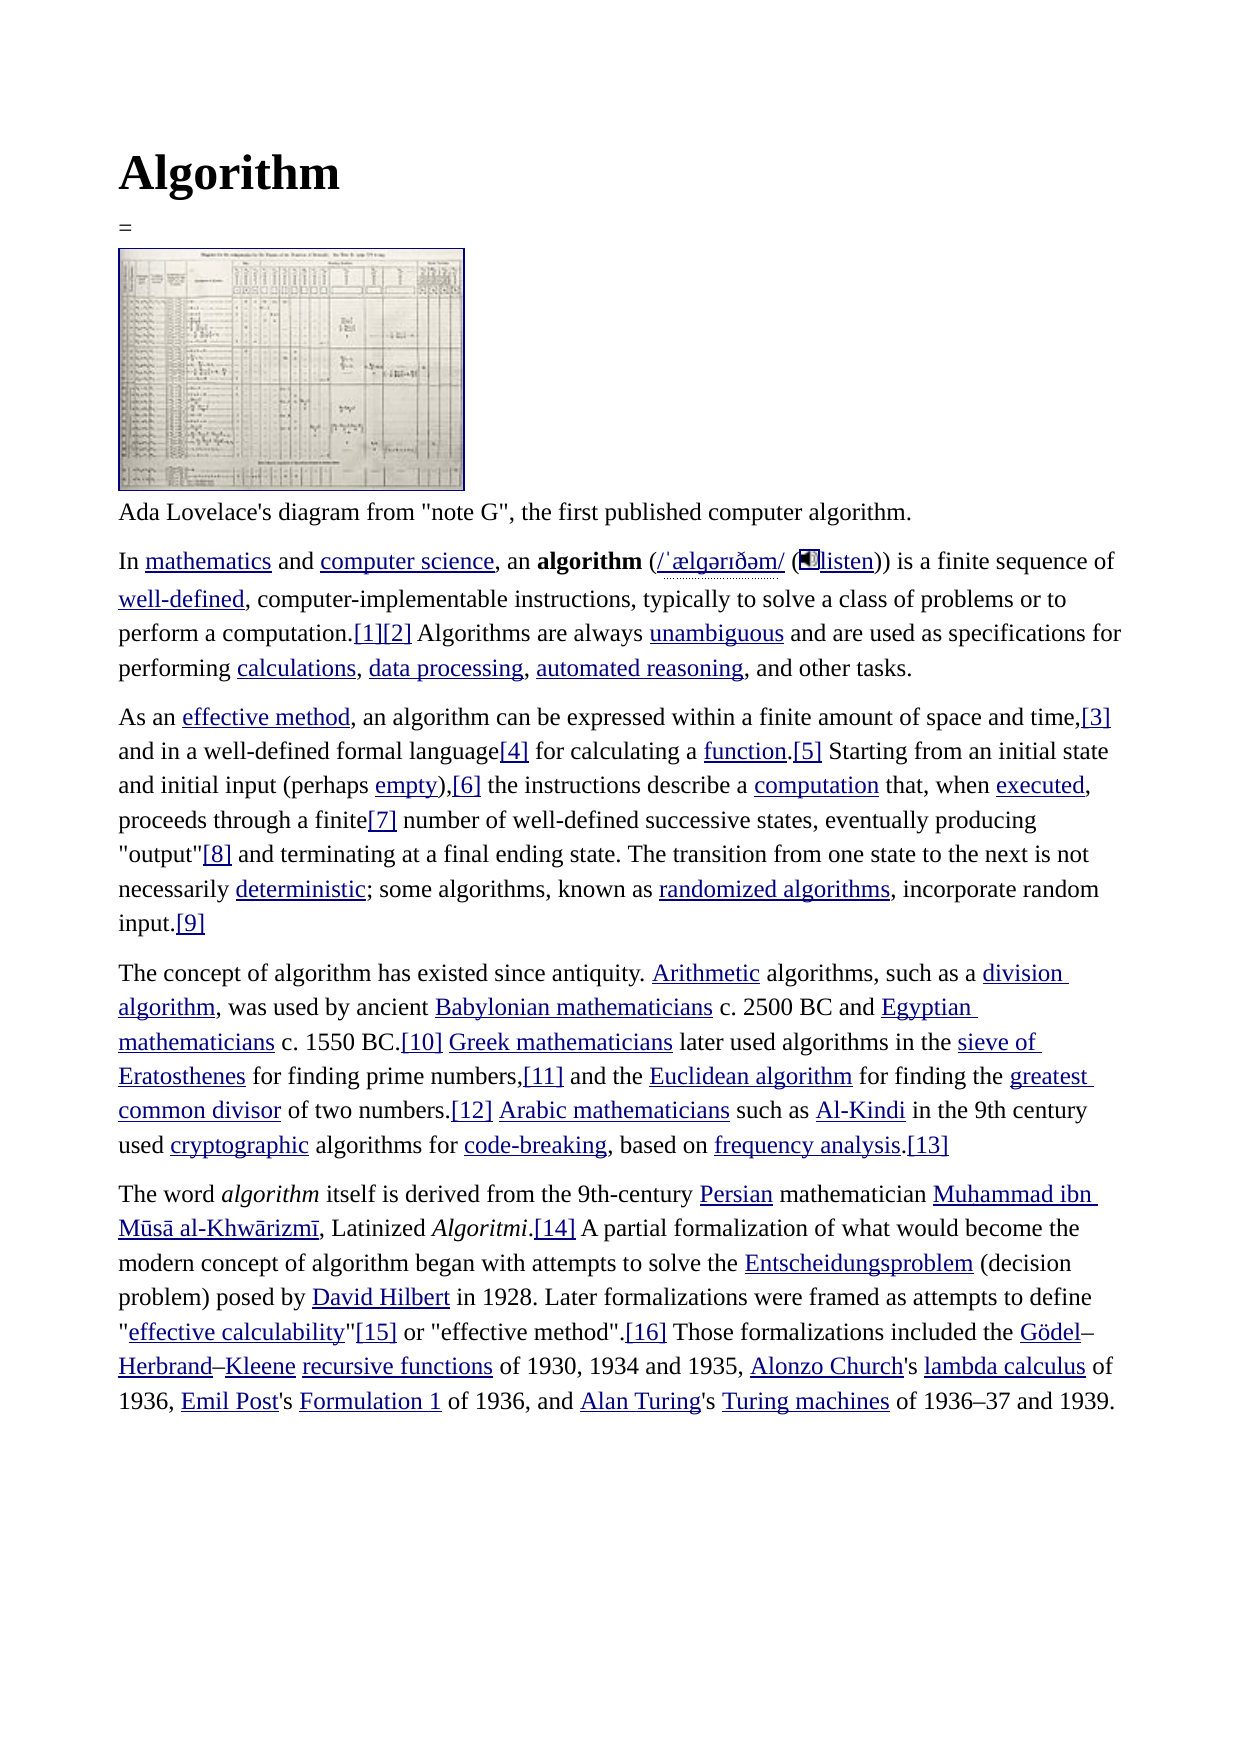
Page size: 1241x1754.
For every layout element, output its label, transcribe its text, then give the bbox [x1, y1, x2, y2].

text As an effective method, an algorithm can be expressed within a finite amount of space and time,[3] and in a well-defined formal language[4] for calculating a function.[5] Starting from an initial state and initial input (perhaps empty),[6] the instructions describe a computation that, when executed, proceeds through a finite[7] number of well-defined successive states, eventually producing "output"[8] and terminating at a final ending state. The transition from one state to the next is not necessarily deterministic; some algorithms, known as randomized algorithms, incorporate random input.[9] [118, 702, 1122, 937]
picture [801, 551, 818, 568]
text The word algorithm itself is derived from the 9th-century Persian mathematician Muḥammad ibn Mūsā al-Khwārizmī, Latinized Algoritmi.[14] A partial formalization of what would become the modern concept of algorithm began with attempts to solve the Entscheidungsproblem (decision problem) posed by David Hilbert in 1928. Later formalizations were framed as attempts to define "effective calculability"[15] or "effective method".[16] Those formalizations included the Gödel–Herbrand–Kleene recursive functions of 1930, 1934 and 1935, Alonzo Church's lambda calculus of 1936, Emil Post's Formulation 1 of 1936, and Alan Turing's Turing machines of 1936–37 and 1939. [118, 1179, 1122, 1415]
text In mathematics and computer science, an algorithm (/ˈælɡərɪðəm/ (listen)) is a finite sequence of well-defined, computer-implementable instructions, typically to solve a class of problems or to perform a computation.[1][2] Algorithms are always unambiguous and are used as specifications for performing calculations, data processing, automated reasoning, and other tasks. [118, 546, 1122, 681]
text = [118, 213, 1122, 242]
subtitle Algorithm [118, 143, 1122, 201]
text The concept of algorithm has existed since antiquity. Arithmetic algorithms, such as a division algorithm, was used by ancient Babylonian mathematicians c. 2500 BC and Egyptian mathematicians c. 1550 BC.[10] Greek mathematicians later used algorithms in the sieve of Eratosthenes for finding prime numbers,[11] and the Euclidean algorithm for finding the greatest common divisor of two numbers.[12] Arabic mathematicians such as Al-Kindi in the 9th century used cryptographic algorithms for code-breaking, based on frequency analysis.[13] [118, 958, 1122, 1159]
text Ada Lovelace's diagram from "note G", the first published computer algorithm. [118, 497, 1122, 526]
picture [120, 249, 463, 490]
